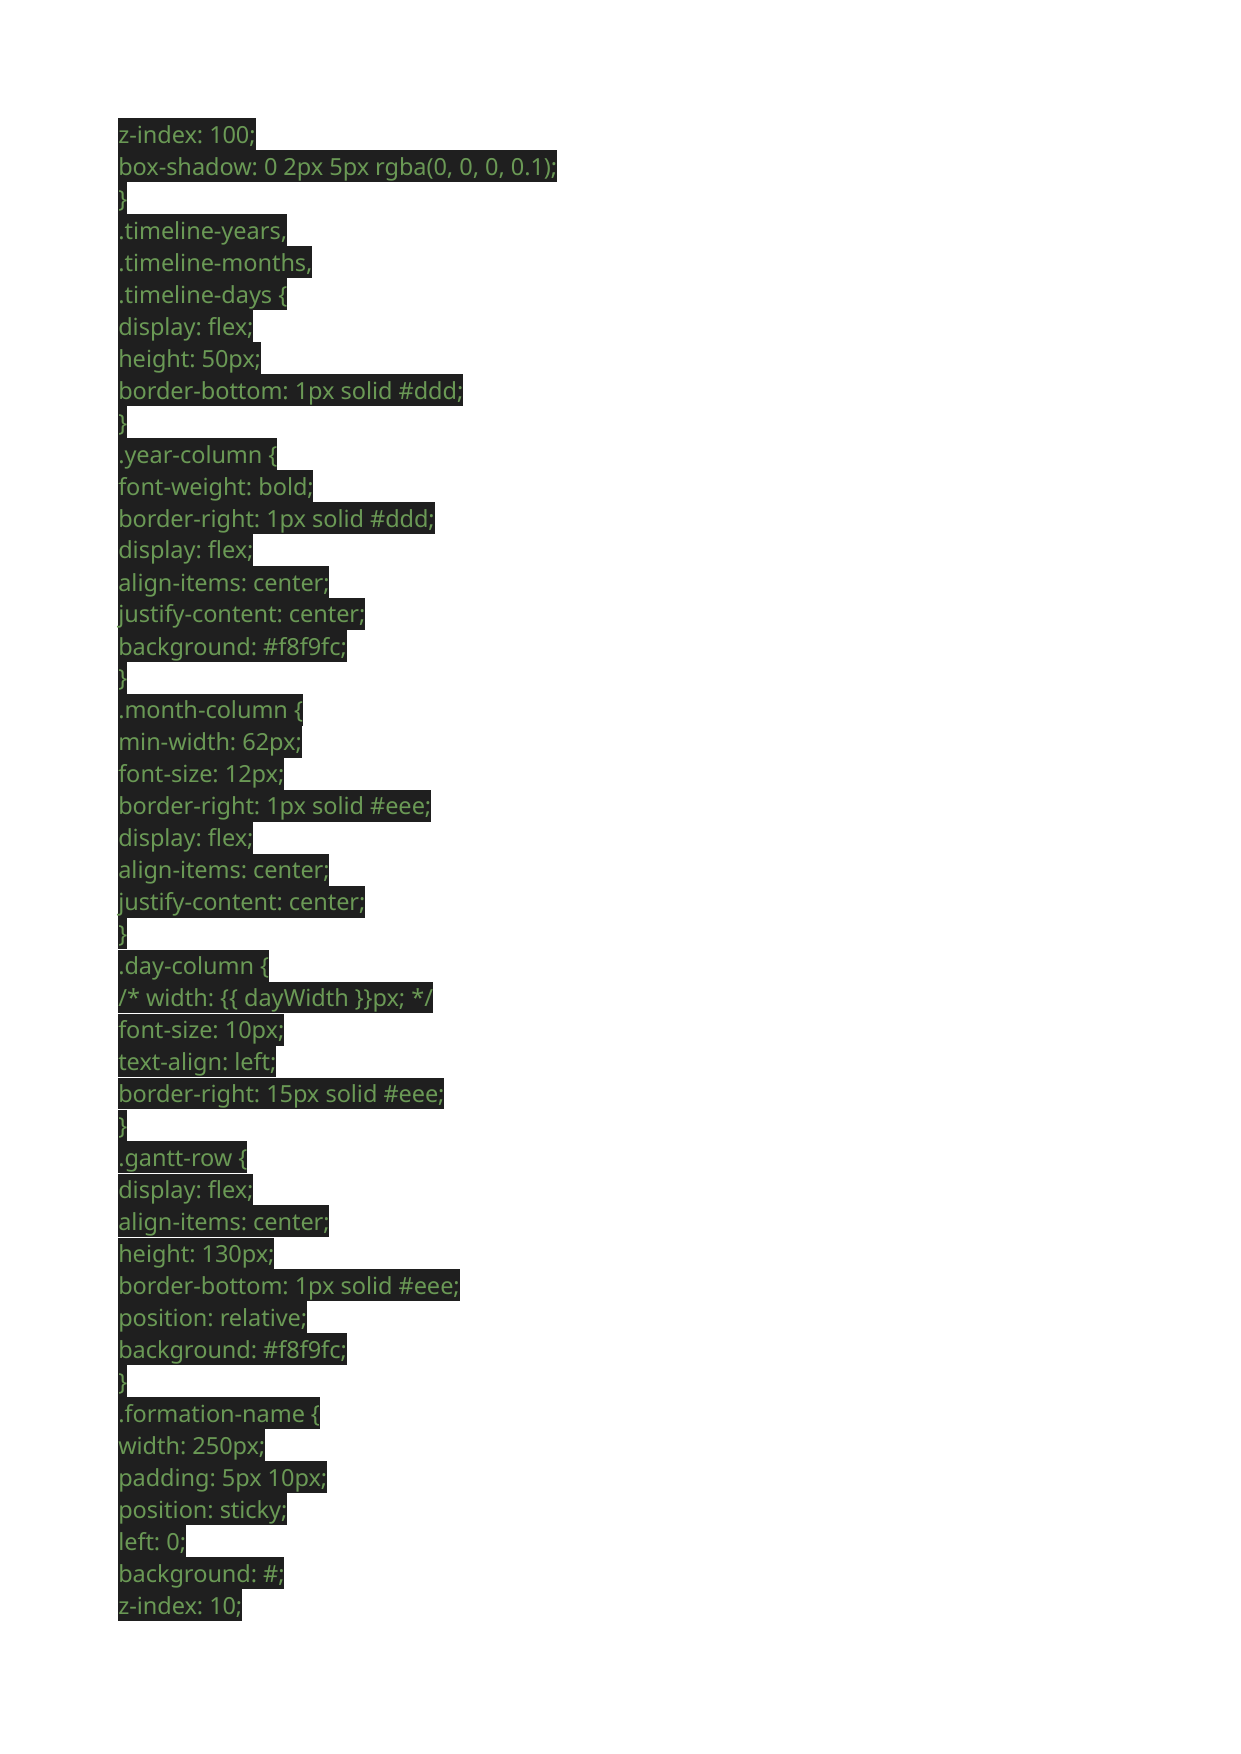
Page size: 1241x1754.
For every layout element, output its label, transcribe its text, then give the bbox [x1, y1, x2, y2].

text font-size: 10px; [118, 1013, 1122, 1046]
text text-align: left; [118, 1046, 1122, 1077]
text display: flex; [118, 822, 1122, 854]
text /* width: {{ dayWidth }}px; */ [118, 982, 1122, 1013]
text border-bottom: 1px solid #eee; [118, 1269, 1122, 1301]
text z-index: 100; [118, 118, 1122, 150]
text padding: 5px 10px; [118, 1461, 1122, 1493]
text display: flex; [118, 1173, 1122, 1205]
text border-right: 15px solid #eee; [118, 1077, 1122, 1109]
text } [118, 182, 1122, 214]
text background: #f8f9fc; [118, 1333, 1122, 1365]
text position: relative; [118, 1301, 1122, 1333]
text .timeline-days { [118, 278, 1122, 310]
text position: sticky; [118, 1493, 1122, 1525]
text .day-column { [118, 949, 1122, 982]
text border-right: 1px solid #ddd; [118, 502, 1122, 534]
text background: #; [118, 1557, 1122, 1589]
text font-size: 12px; [118, 758, 1122, 790]
text z-index: 10; [118, 1589, 1122, 1621]
text } [118, 406, 1122, 438]
text border-bottom: 1px solid #ddd; [118, 374, 1122, 406]
text } [118, 1365, 1122, 1397]
text } [118, 918, 1122, 949]
text justify-content: center; [118, 886, 1122, 918]
text box-shadow: 0 2px 5px rgba(0, 0, 0, 0.1); [118, 150, 1122, 182]
text height: 130px; [118, 1237, 1122, 1269]
text font-weight: bold; [118, 470, 1122, 502]
text align-items: center; [118, 1205, 1122, 1237]
text display: flex; [118, 534, 1122, 566]
text .year-column { [118, 438, 1122, 470]
text border-right: 1px solid #eee; [118, 790, 1122, 822]
text .formation-name { [118, 1397, 1122, 1429]
text .month-column { [118, 694, 1122, 726]
text align-items: center; [118, 566, 1122, 598]
text .gantt-row { [118, 1141, 1122, 1173]
text min-width: 62px; [118, 726, 1122, 758]
text height: 50px; [118, 342, 1122, 374]
text background: #f8f9fc; [118, 630, 1122, 662]
text justify-content: center; [118, 598, 1122, 630]
text .timeline-months, [118, 246, 1122, 278]
text width: 250px; [118, 1429, 1122, 1461]
text display: flex; [118, 310, 1122, 342]
text align-items: center; [118, 854, 1122, 886]
text } [118, 662, 1122, 694]
text left: 0; [118, 1525, 1122, 1557]
text } [118, 1109, 1122, 1141]
text .timeline-years, [118, 214, 1122, 246]
